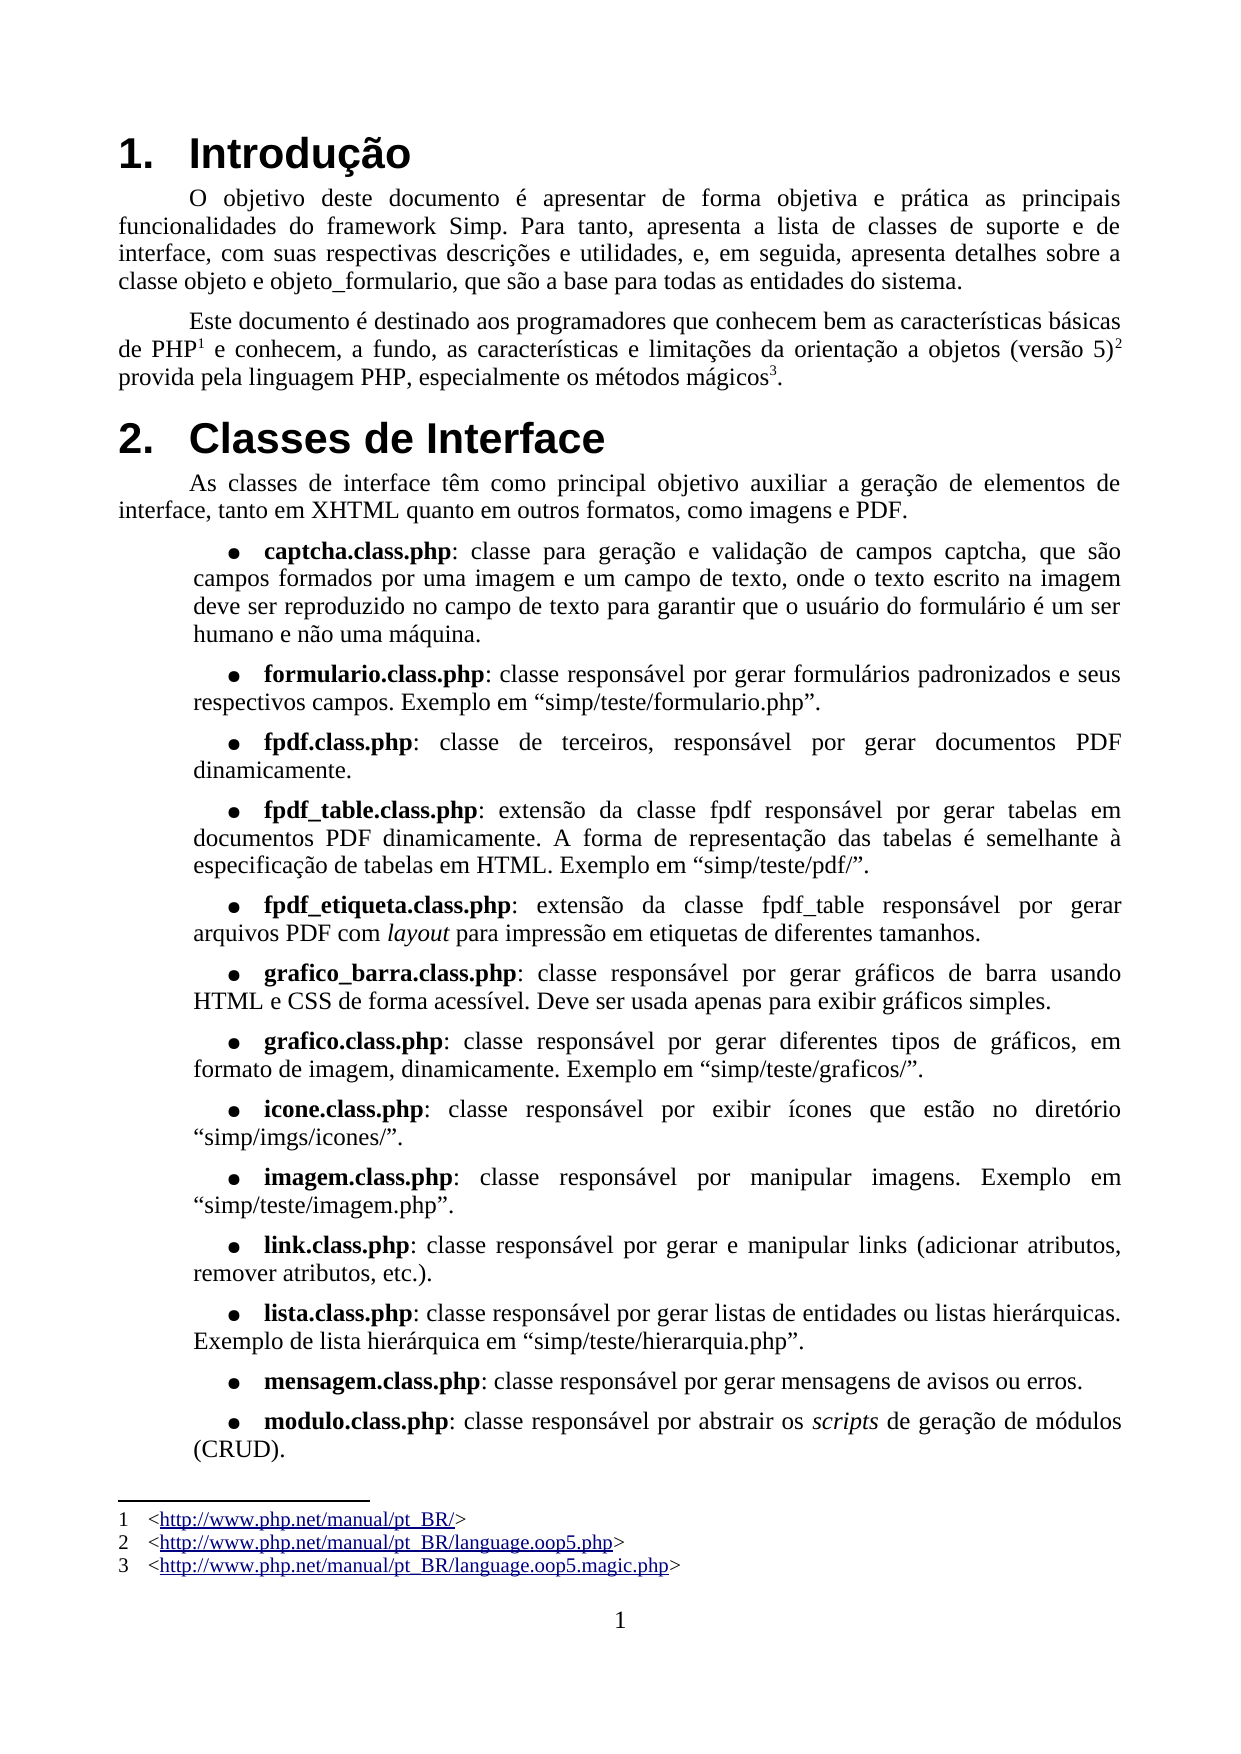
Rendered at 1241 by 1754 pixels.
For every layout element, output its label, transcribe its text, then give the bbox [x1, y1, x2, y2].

list captcha.class.php: classe para geração e validação de campos captcha, que são campos formados por uma imagem e um campo de texto, onde o texto escrito na imagem deve ser reproduzido no campo de texto para garantir que o usuário do formulário é um ser humano e não uma máquina. [156, 537, 1122, 648]
text <http://www.php.net/manual/pt_BR/language.oop5.magic.php> [118, 1554, 1122, 1577]
text <http://www.php.net/manual/pt_BR/language.oop5.php> [118, 1531, 1122, 1554]
subtitle Introdução [118, 130, 1122, 178]
list fpdf.class.php: classe de terceiros, responsável por gerar documentos PDF dinamicamente. [156, 728, 1122, 783]
list grafico.class.php: classe responsável por gerar diferentes tipos de gráficos, em formato de imagem, dinamicamente. Exemplo em “simp/teste/graficos/”. [156, 1027, 1122, 1083]
text <http://www.php.net/manual/pt_BR/> [118, 1507, 1122, 1531]
list link.class.php: classe responsável por gerar e manipular links (adicionar atributos, remover atributos, etc.). [156, 1231, 1122, 1287]
list formulario.class.php: classe responsável por gerar formulários padronizados e seus respectivos campos. Exemplo em “simp/teste/formulario.php”. [156, 660, 1122, 716]
text O objetivo deste documento é apresentar de forma objetiva e prática as principais funcionalidades do framework Simp. Para tanto, apresenta a lista de classes de suporte e de interface, com suas respectivas descrições e utilidades, e, em seguida, apresenta detalhes sobre a classe objeto e objeto_formulario, que são a base para todas as entidades do sistema. [118, 184, 1122, 295]
list imagem.class.php: classe responsável por manipular imagens. Exemplo em “simp/teste/imagem.php”. [156, 1163, 1122, 1219]
list fpdf_etiqueta.class.php: extensão da classe fpdf_table responsável por gerar arquivos PDF com layout para impressão em etiquetas de diferentes tamanhos. [156, 892, 1122, 947]
list mensagem.class.php: classe responsável por gerar mensagens de avisos ou erros. [156, 1367, 1122, 1395]
list lista.class.php: classe responsável por gerar listas de entidades ou listas hierárquicas. Exemplo de lista hierárquica em “simp/teste/hierarquia.php”. [156, 1299, 1122, 1354]
subtitle Classes de Interface [118, 415, 1122, 463]
text As classes de interface têm como principal objetivo auxiliar a geração de elementos de interface, tanto em XHTML quanto em outros formatos, como imagens e PDF. [118, 469, 1122, 524]
list grafico_barra.class.php: classe responsável por gerar gráficos de barra usando HTML e CSS de forma acessível. Deve ser usada apenas para exibir gráficos simples. [156, 959, 1122, 1015]
list modulo.class.php: classe responsável por abstrair os scripts de geração de módulos (CRUD). [156, 1407, 1122, 1463]
text Este documento é destinado aos programadores que conhecem bem as características básicas de PHP e conhecem, a fundo, as características e limitações da orientação a objetos (versão 5) provida pela linguagem PHP, especialmente os métodos mágicos. [118, 307, 1122, 391]
list icone.class.php: classe responsável por exibir ícones que estão no diretório “simp/imgs/icones/”. [156, 1095, 1122, 1151]
list fpdf_table.class.php: extensão da classe fpdf responsável por gerar tabelas em documentos PDF dinamicamente. A forma de representação das tabelas é semelhante à especificação de tabelas em HTML. Exemplo em “simp/teste/pdf/”. [156, 796, 1122, 879]
